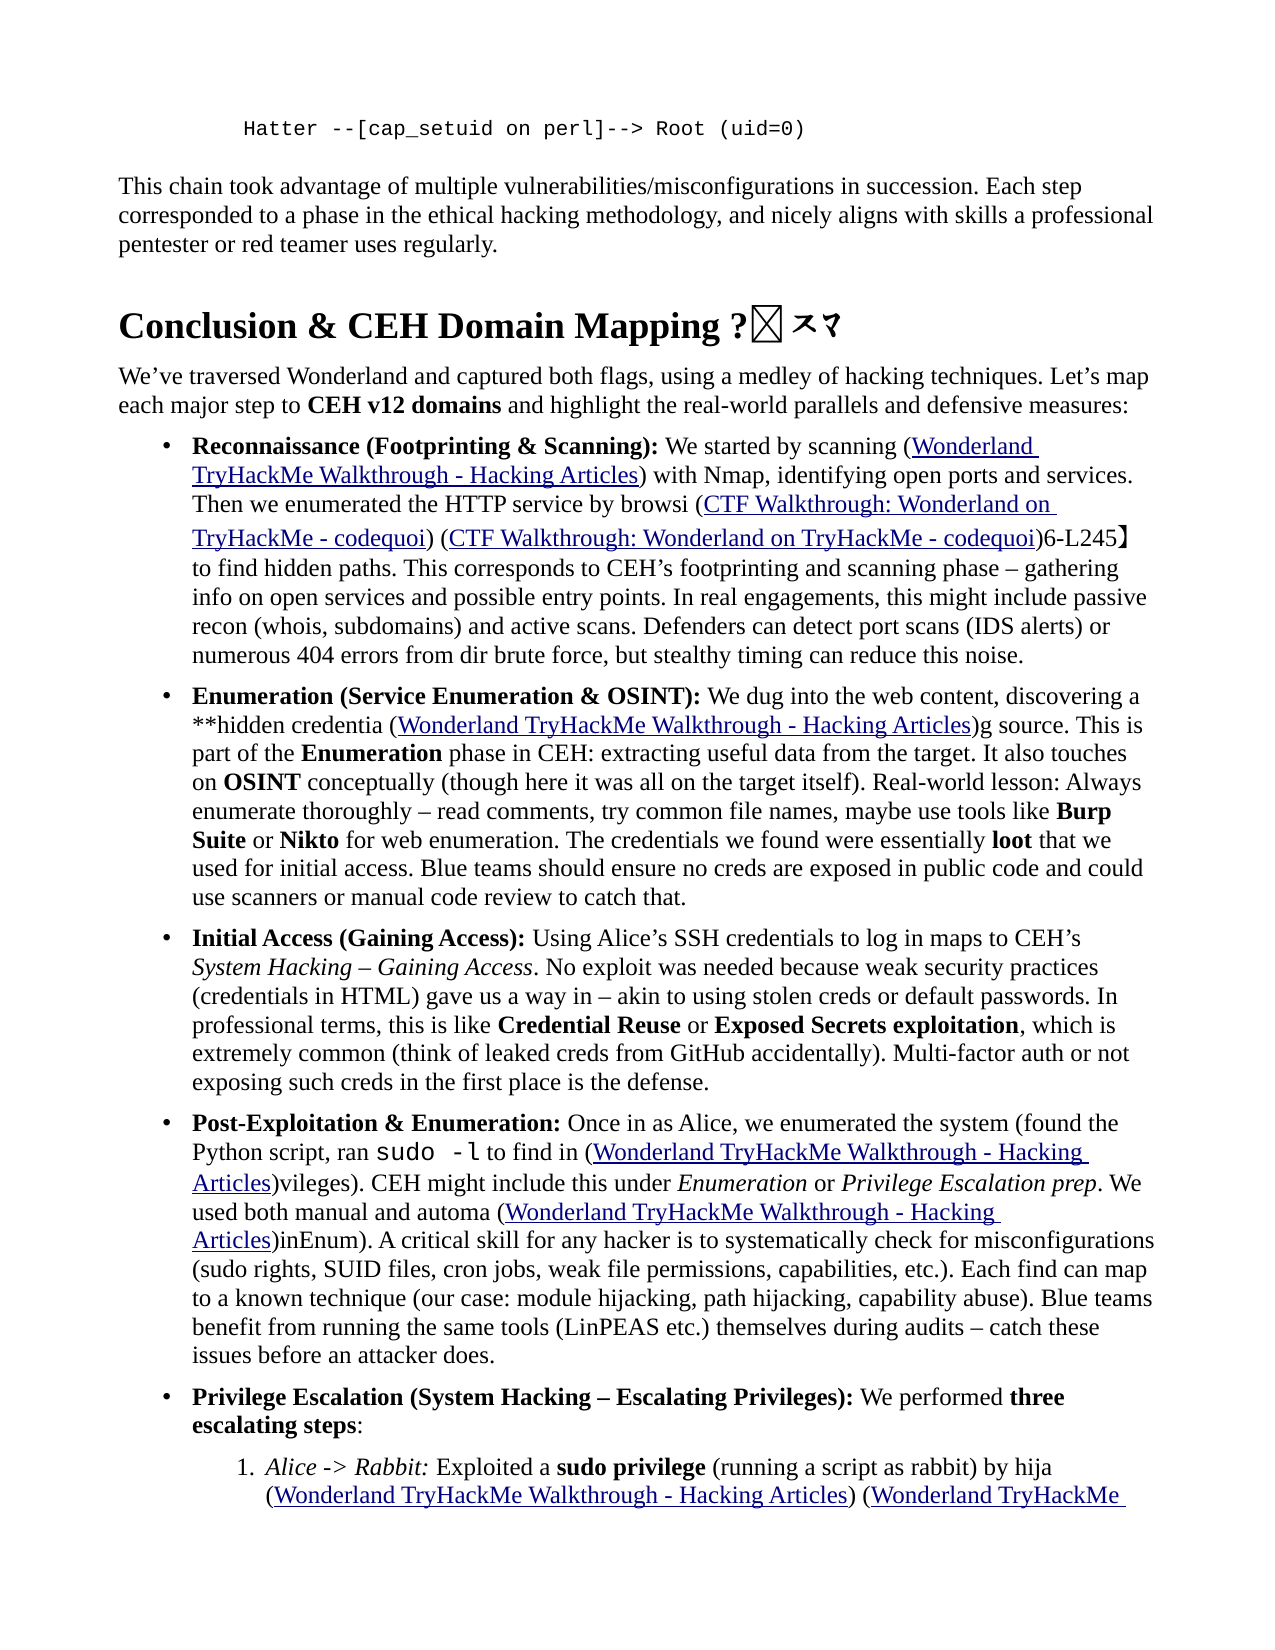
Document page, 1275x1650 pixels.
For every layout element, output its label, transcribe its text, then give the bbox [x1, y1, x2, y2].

text We’ve traversed Wonderland and captured both flags, using a medley of hacking techniques. Let’s map each major step to CEH v12 domains and highlight the real-world parallels and defensive measures: [118, 361, 1157, 419]
list Alice -> Rabbit: Exploited a sudo privilege (running a script as rabbit) by hija (Wonderland TryHackMe Walkthrough - Hacking Articles) (Wonderland TryHackMe [236, 1452, 1157, 1509]
list Privilege Escalation (System Hacking – Escalating Privileges): We performed three escalating steps: [162, 1382, 1157, 1439]
subtitle Conclusion & CEH Domain Mapping ?￯ﾸﾏ [118, 295, 1157, 349]
list Enumeration (Service Enumeration & OSINT): We dug into the web content, discovering a **hidden credentia (Wonderland TryHackMe Walkthrough - Hacking Articles)g source. This is part of the Enumeration phase in CEH: extracting useful data from the target. It also touches on OSINT conceptually (though here it was all on the target itself). Real-world lesson: Always enumerate thoroughly – read comments, try common file names, maybe use tools like Burp Suite or Nikto for web enumeration. The credentials we found were essentially loot that we used for initial access. Blue teams should ensure no creds are exposed in public code and could use scanners or manual code review to catch that. [162, 681, 1157, 911]
list Initial Access (Gaining Access): Using Alice’s SSH credentials to log in maps to CEH’s System Hacking – Gaining Access. No exploit was needed because weak security practices (credentials in HTML) gave us a way in – akin to using stolen creds or default passwords. In professional terms, this is like Credential Reuse or Exposed Secrets exploitation, which is extremely common (think of leaked creds from GitHub accidentally). Multi-factor auth or not exposing such creds in the first place is the defense. [162, 923, 1157, 1096]
text This chain took advantage of multiple vulnerabilities/misconfigurations in succession. Each step corresponded to a phase in the ethical hacking methodology, and nicely aligns with skills a professional pentester or red teamer uses regularly. [118, 171, 1157, 257]
list Post-Exploitation & Enumeration: Once in as Alice, we enumerated the system (found the Python script, ran sudo -l to find in (Wonderland TryHackMe Walkthrough - Hacking Articles)vileges). CEH might include this under Enumeration or Privilege Escalation prep. We used both manual and automa (Wonderland TryHackMe Walkthrough - Hacking Articles)inEnum). A critical skill for any hacker is to systematically check for misconfigurations (sudo rights, SUID files, cron jobs, weak file permissions, capabilities, etc.). Each find can map to a known technique (our case: module hijacking, path hijacking, capability abuse). Blue teams benefit from running the same tools (LinPEAS etc.) themselves during audits – catch these issues before an attacker does. [162, 1108, 1157, 1369]
list Reconnaissance (Footprinting & Scanning): We started by scanning (Wonderland TryHackMe Walkthrough - Hacking Articles) with Nmap, identifying open ports and services. Then we enumerated the HTTP service by browsi (CTF Walkthrough: Wonderland on TryHackMe - codequoi) (CTF Walkthrough: Wonderland on TryHackMe - codequoi)6-L245】 to find hidden paths. This corresponds to CEH’s footprinting and scanning phase – gathering info on open services and possible entry points. In real engagements, this might include passive recon (whois, subdomains) and active scans. Defenders can detect port scans (IDS alerts) or numerous 404 errors from dir brute force, but stealthy timing can reduce this noise. [162, 431, 1157, 668]
text Hatter --[cap_setuid on perl]--> Root (uid=0) [118, 118, 1157, 142]
